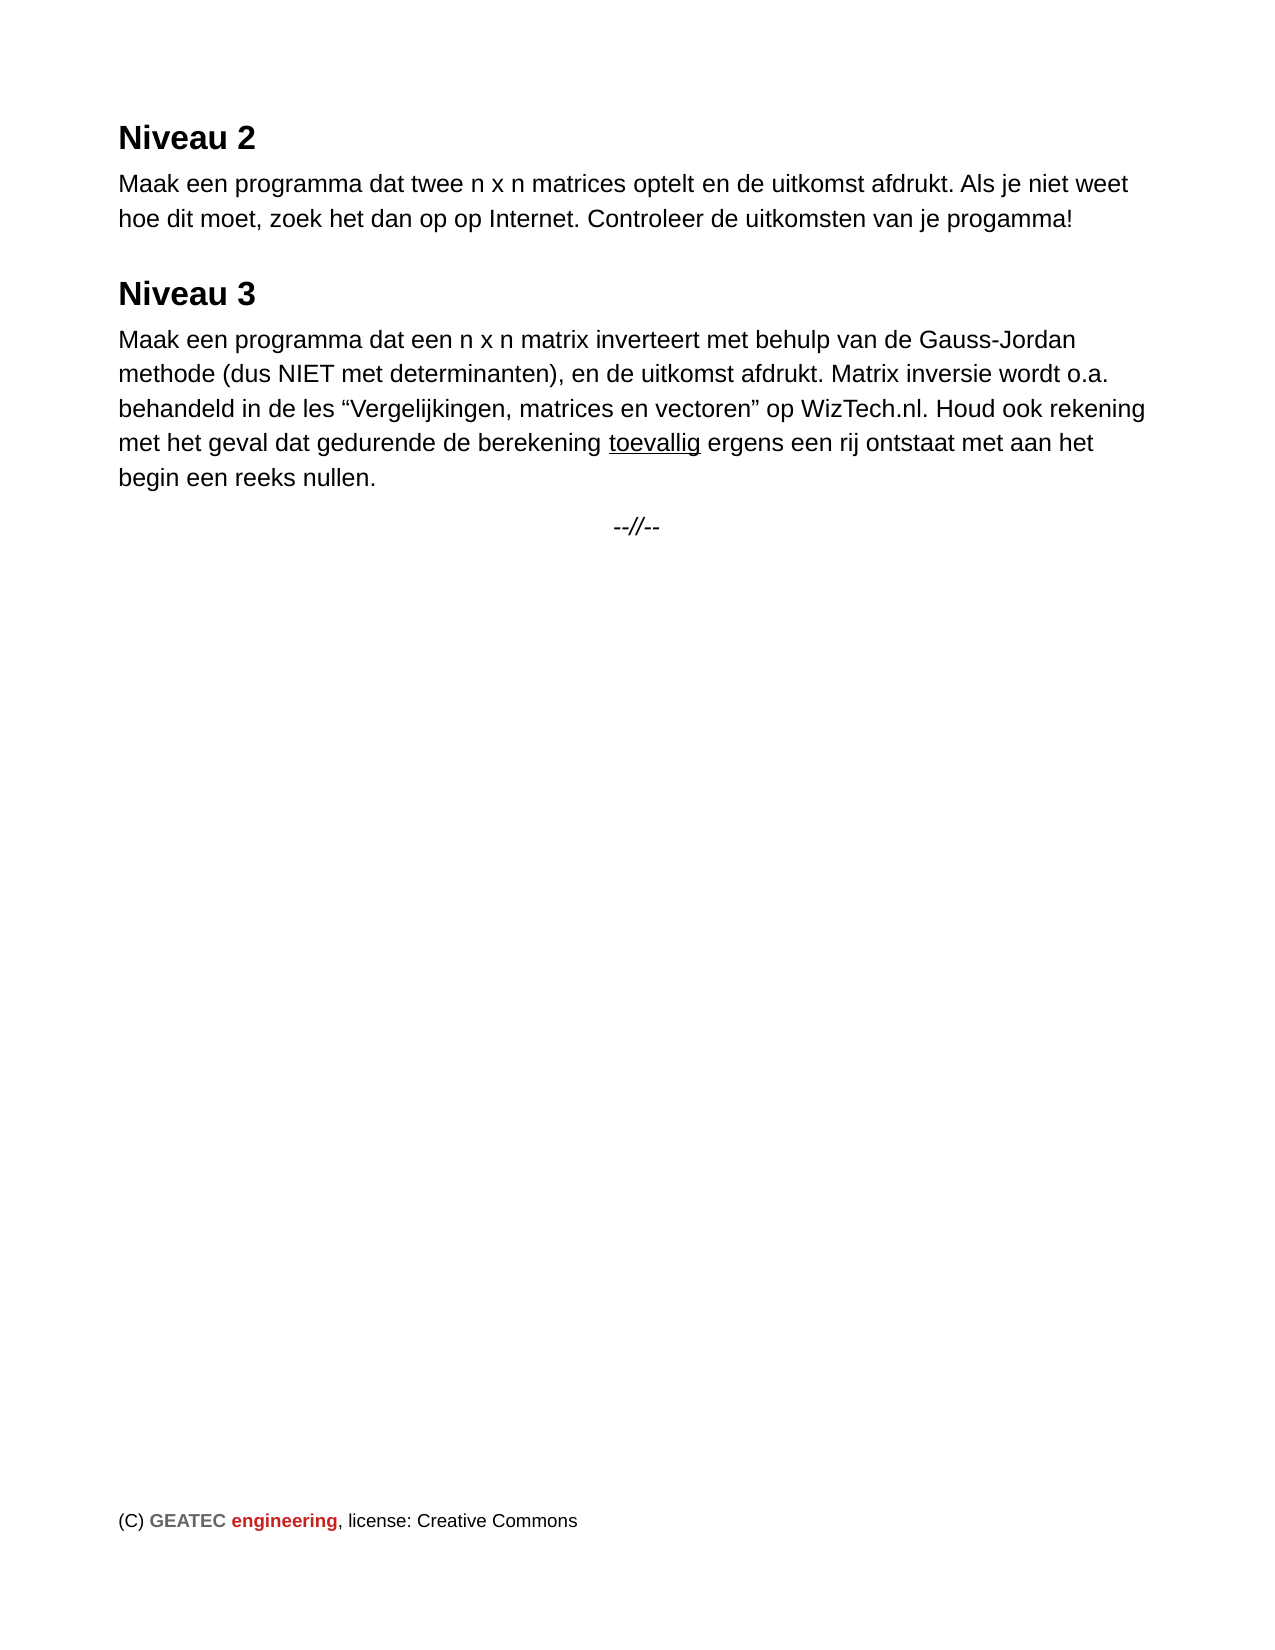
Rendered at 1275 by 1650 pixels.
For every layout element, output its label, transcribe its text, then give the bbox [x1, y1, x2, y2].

text Maak een programma dat een n x n matrix inverteert met behulp van de Gauss-Jordan methode (dus NIET met determinanten), en de uitkomst afdrukt. Matrix inversie wordt o.a. behandeld in de les “Vergelijkingen, matrices en vectoren” op WizTech.nl. Houd ook rekening met het geval dat gedurende de berekening toevallig ergens een rij ontstaat met aan het begin een reeks nullen. [118, 325, 1157, 491]
subtitle Niveau 2 [118, 118, 1157, 157]
text --//-- [118, 512, 1157, 541]
text Maak een programma dat twee n x n matrices optelt en de uitkomst afdrukt. Als je niet weet hoe dit moet, zoek het dan op op Internet. Controleer de uitkomsten van je progamma! [118, 169, 1157, 232]
subtitle Niveau 3 [118, 274, 1157, 312]
